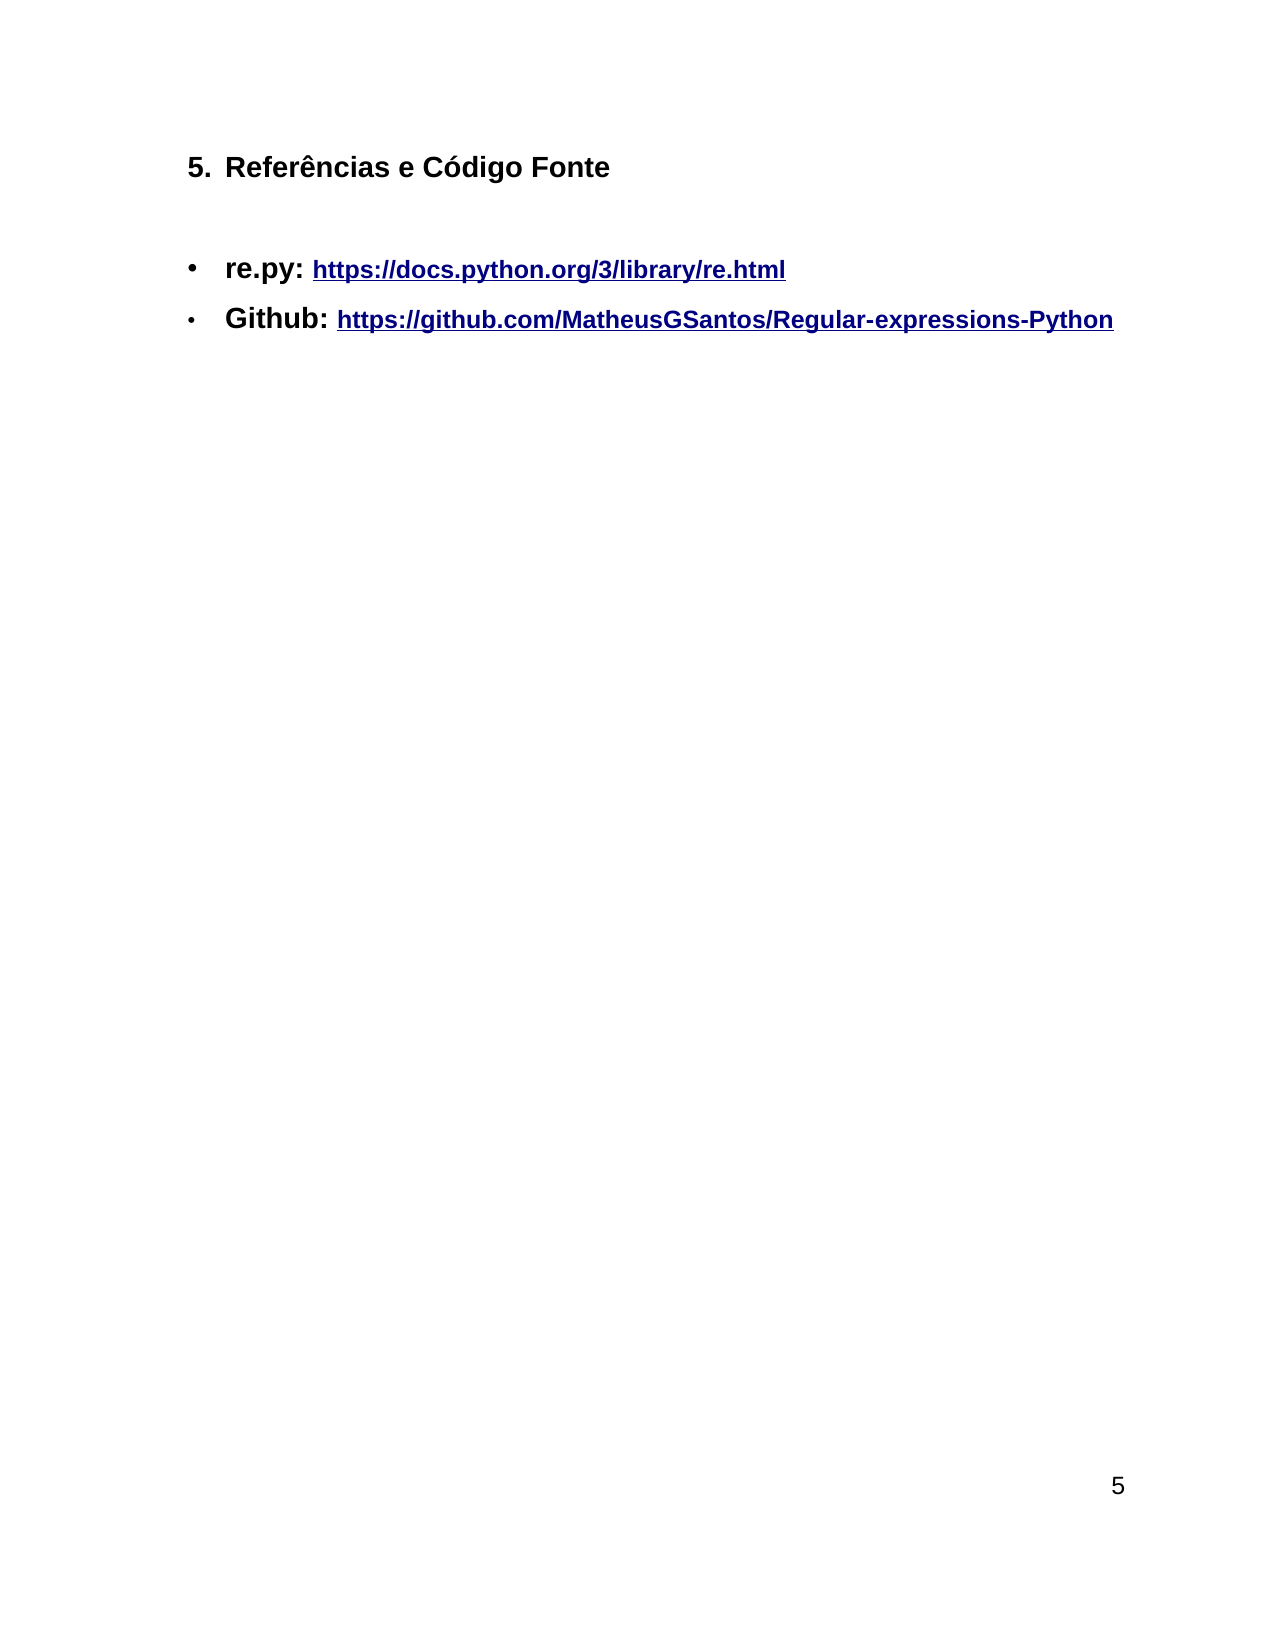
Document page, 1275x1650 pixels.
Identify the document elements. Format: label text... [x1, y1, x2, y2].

list re.py: https://docs.python.org/3/library/re.html [187, 251, 1125, 284]
list Github: https://github.com/MatheusGSantos/Regular-expressions-Python [187, 301, 1125, 335]
list Referências e Código Fonte [187, 150, 1125, 183]
